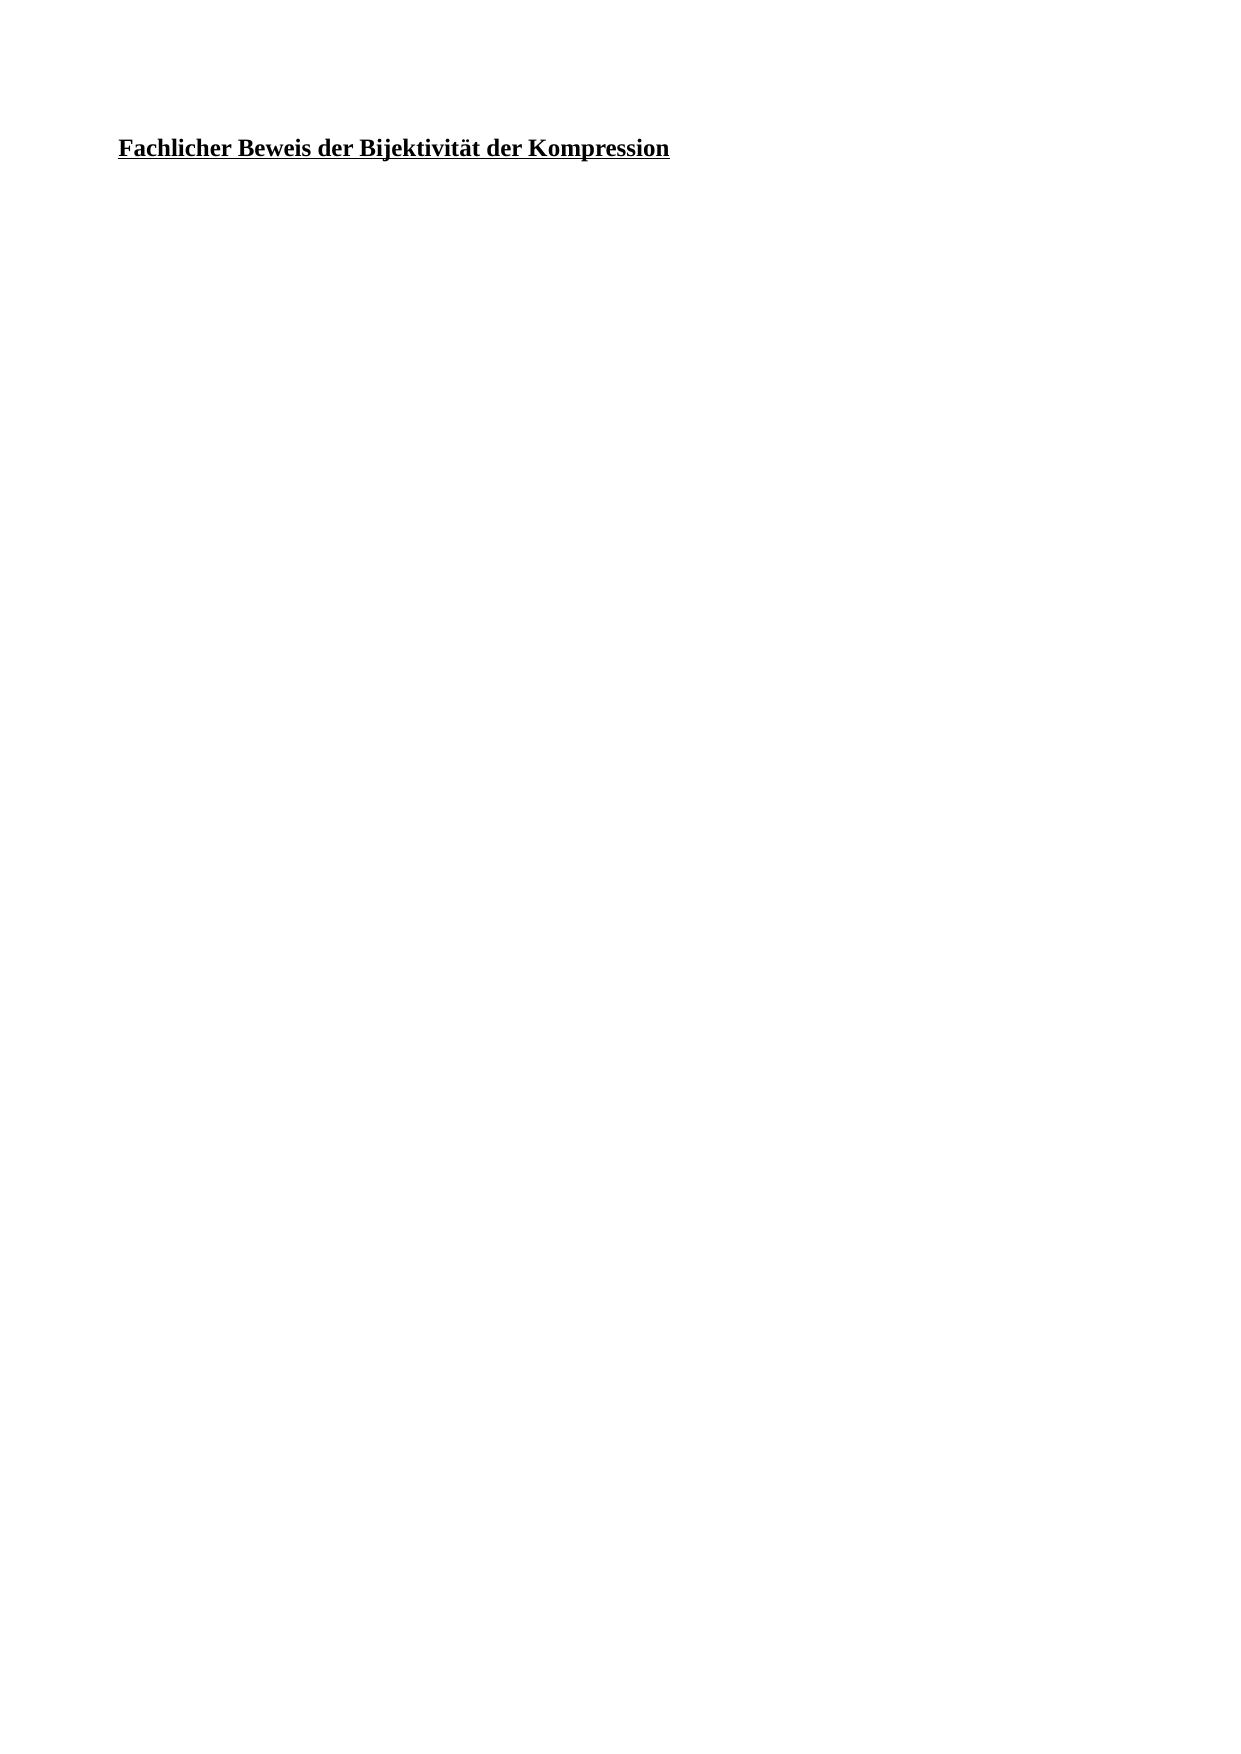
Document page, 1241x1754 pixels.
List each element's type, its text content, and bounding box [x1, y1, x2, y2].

subtitle Fachlicher Beweis der Bijektivität der Kompression [118, 133, 1122, 161]
